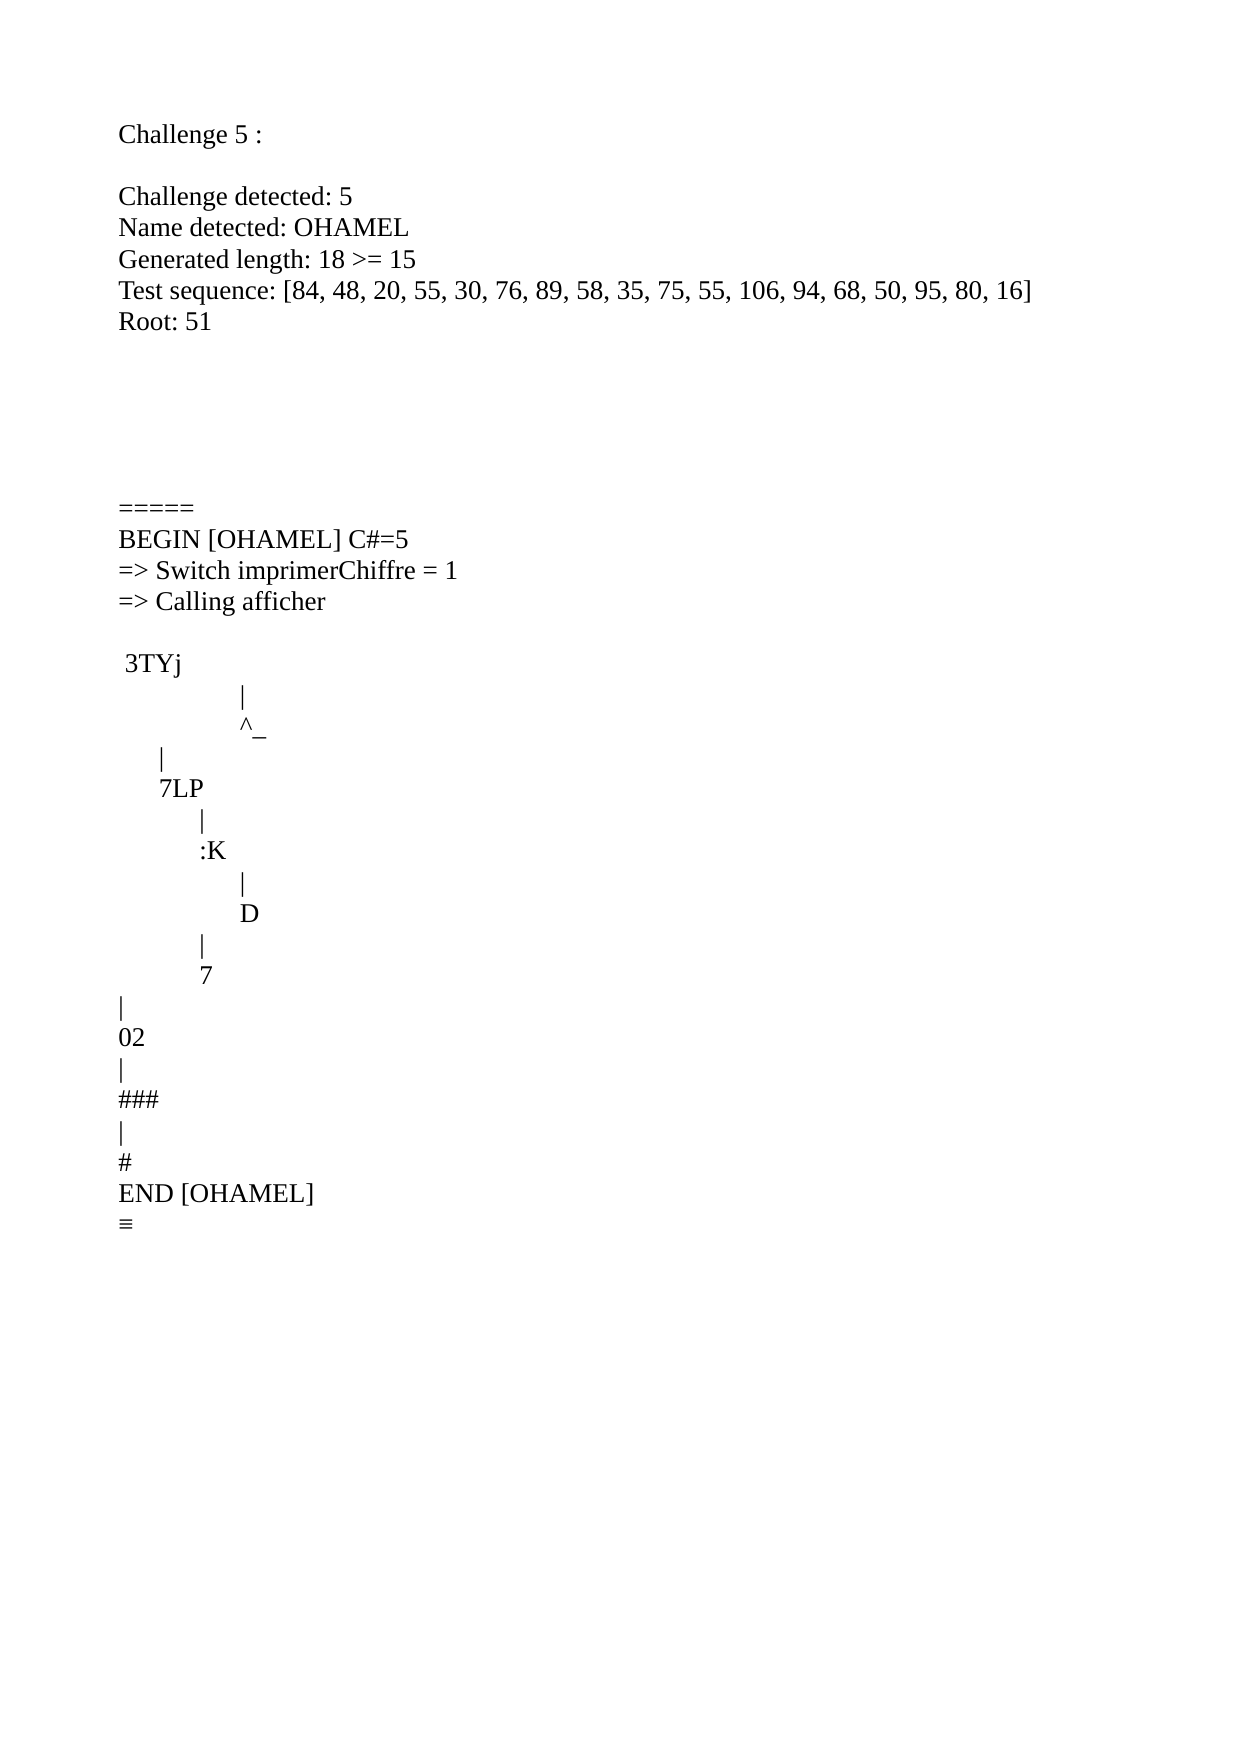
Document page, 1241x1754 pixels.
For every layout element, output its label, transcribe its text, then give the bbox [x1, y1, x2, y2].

text | [118, 679, 1122, 710]
text ≡ [118, 1208, 1122, 1239]
text Challenge detected: 5 [118, 180, 1122, 212]
text => Calling afficher [118, 585, 1122, 616]
text 3TYj [118, 648, 1122, 679]
text | [118, 1115, 1122, 1146]
text 02 [118, 1021, 1122, 1052]
text Root: 51 [118, 305, 1122, 336]
text Name detected: OHAMEL [118, 212, 1122, 243]
text D [118, 897, 1122, 928]
text | [118, 990, 1122, 1021]
text ^_ [118, 710, 1122, 741]
text => Switch imprimerChiffre = 1 [118, 554, 1122, 585]
text Test sequence: [84, 48, 20, 55, 30, 76, 89, 58, 35, 75, 55, 106, 94, 68, 50, 95, 80, 16] [118, 274, 1122, 305]
text Generated length: 18 >= 15 [118, 243, 1122, 274]
text 7LP [118, 772, 1122, 803]
text 7 [118, 959, 1122, 990]
text Challenge 5 : [118, 118, 1122, 149]
text END [OHAMEL] [118, 1177, 1122, 1208]
text BEGIN [OHAMEL] C#=5 [118, 523, 1122, 554]
text | [118, 928, 1122, 959]
text ===== [118, 492, 1122, 523]
text ### [118, 1084, 1122, 1115]
text | [118, 1052, 1122, 1084]
text | [118, 866, 1122, 897]
text | [118, 803, 1122, 834]
text :K [118, 834, 1122, 866]
text # [118, 1146, 1122, 1177]
text | [118, 741, 1122, 772]
